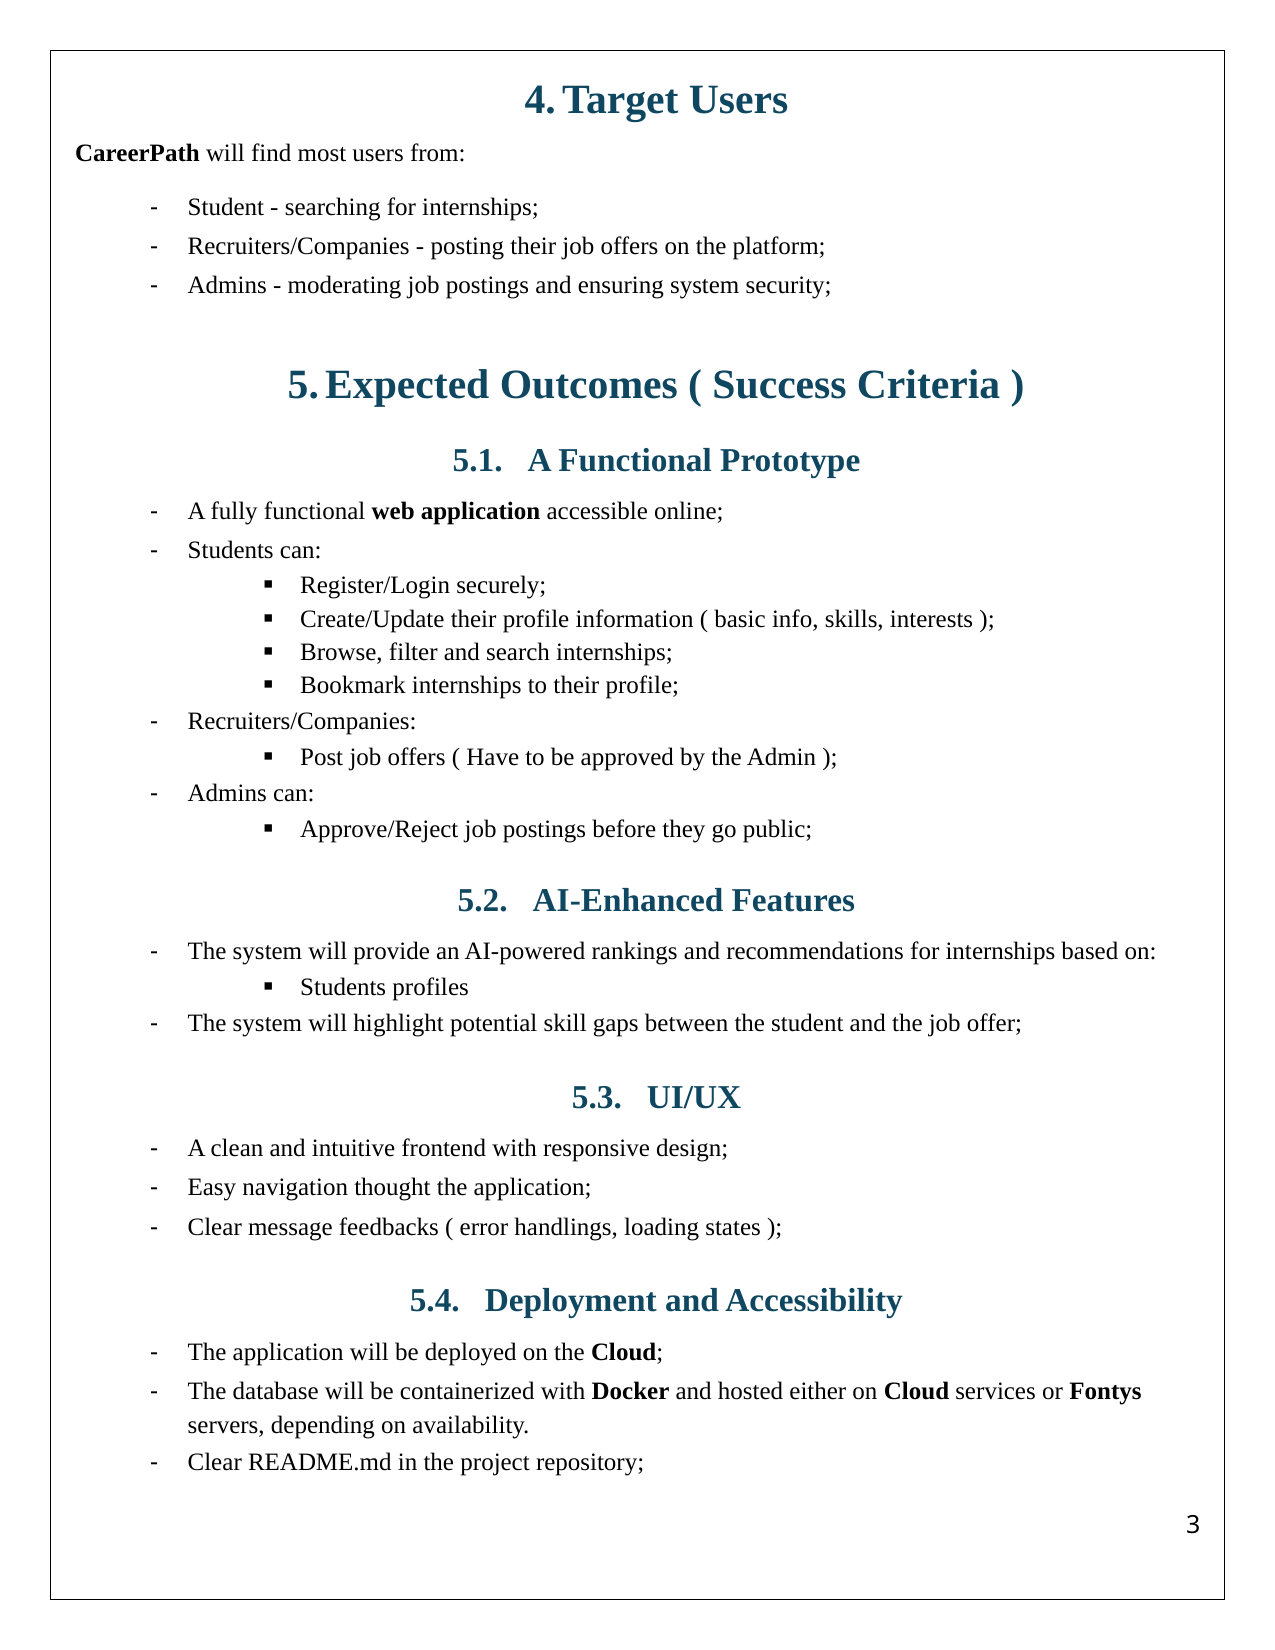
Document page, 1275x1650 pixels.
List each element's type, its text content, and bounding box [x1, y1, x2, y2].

list Register/Login securely; [262, 571, 1200, 599]
list Post job offers ( Have to be approved by the Admin ); [262, 742, 1200, 771]
subtitle Expected Outcomes ( Success Criteria ) [112, 360, 1200, 408]
list The system will provide an AI-powered rankings and recommendations for internships based on: [150, 933, 1200, 967]
list Recruiters/Companies - posting their job offers on the platform; [150, 227, 1200, 261]
list A fully functional web application accessible online; [150, 492, 1200, 526]
list Bookmark internships to their profile; [262, 670, 1200, 698]
list The application will be deployed on the Cloud; [150, 1333, 1200, 1367]
list The system will highlight potential skill gaps between the student and the job offer; [150, 1005, 1200, 1039]
subtitle UI/UX [112, 1077, 1200, 1116]
list Students profiles [262, 972, 1200, 1001]
list The database will be containerized with Docker and hosted either on Cloud services or Fontys servers, depending on availability. [150, 1372, 1200, 1439]
list A clean and intuitive frontend with responsive design; [150, 1130, 1200, 1164]
text CareerPath will find most users from: [75, 138, 1200, 167]
subtitle A Functional Prototype [112, 440, 1200, 478]
list Create/Update their profile information ( basic info, skills, interests ); [262, 604, 1200, 632]
subtitle AI-Enhanced Features [112, 880, 1200, 919]
list Students can: [150, 531, 1200, 566]
list Admins can: [150, 775, 1200, 809]
list Clear message feedbacks ( error handlings, loading states ); [150, 1208, 1200, 1242]
list Browse, filter and search internships; [262, 637, 1200, 665]
list Approve/Reject job postings before they go public; [262, 814, 1200, 843]
subtitle Deployment and Accessibility [112, 1281, 1200, 1319]
subtitle Target Users [112, 75, 1200, 123]
list Admins - moderating job postings and ensuring system security; [150, 266, 1200, 301]
list Recruiters/Companies: [150, 703, 1200, 737]
list Student - searching for internships; [150, 188, 1200, 222]
list Clear README.md in the project repository; [150, 1444, 1200, 1478]
list Easy navigation thought the application; [150, 1169, 1200, 1203]
